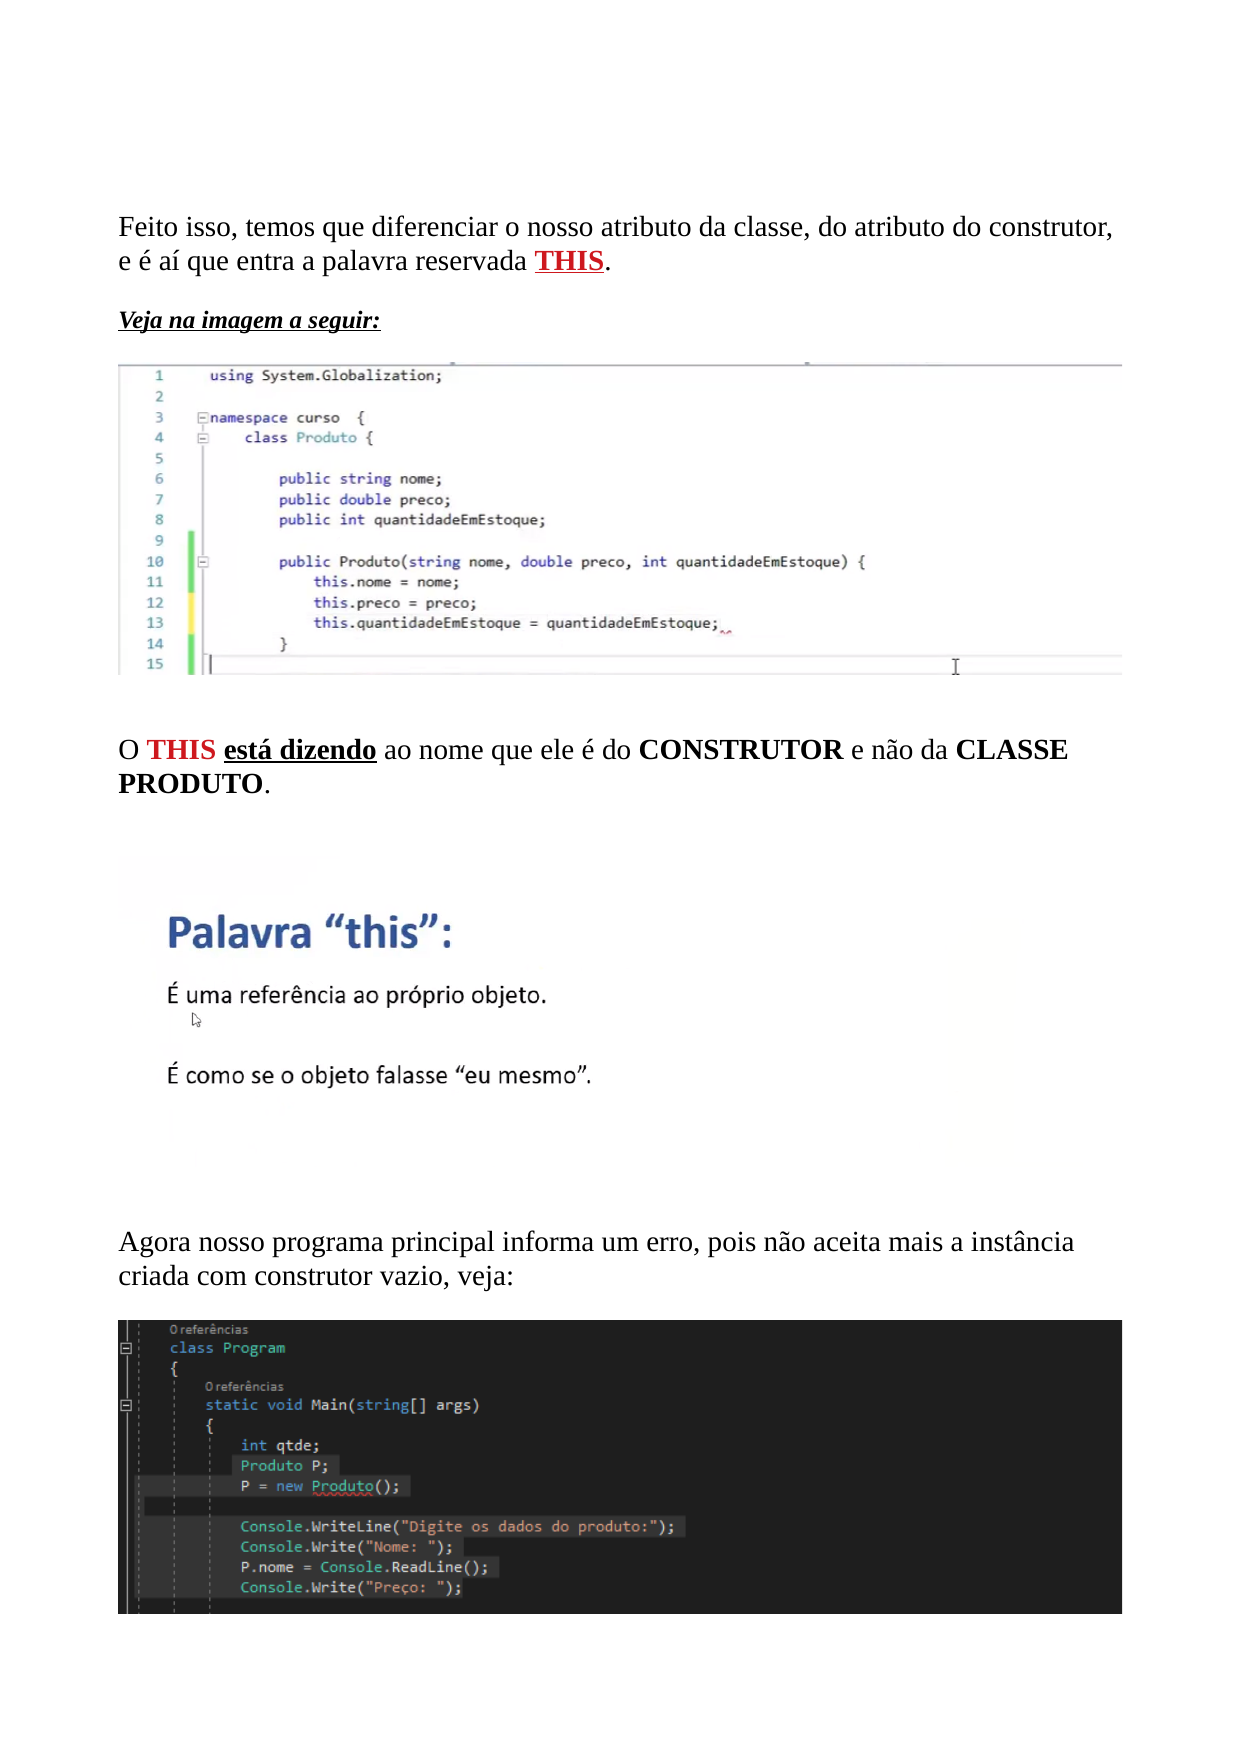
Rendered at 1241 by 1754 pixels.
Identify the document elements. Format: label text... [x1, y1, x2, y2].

text Feito isso, temos que diferenciar o nosso atributo da classe, do atributo do construtor, e é aí que entra a palavra reservada THIS. [118, 209, 1122, 276]
text Agora nosso programa principal informa um erro, pois não aceita mais a instância criada com construtor vazio, veja: [118, 1224, 1122, 1292]
picture [118, 1320, 1123, 1614]
text O THIS está dizendo ao nome que ele é do CONSTRUTOR e não da CLASSE PRODUTO. [118, 732, 1122, 799]
text Veja na imagem a seguir: [118, 305, 1122, 334]
picture [118, 362, 1123, 675]
picture [118, 856, 1123, 1167]
